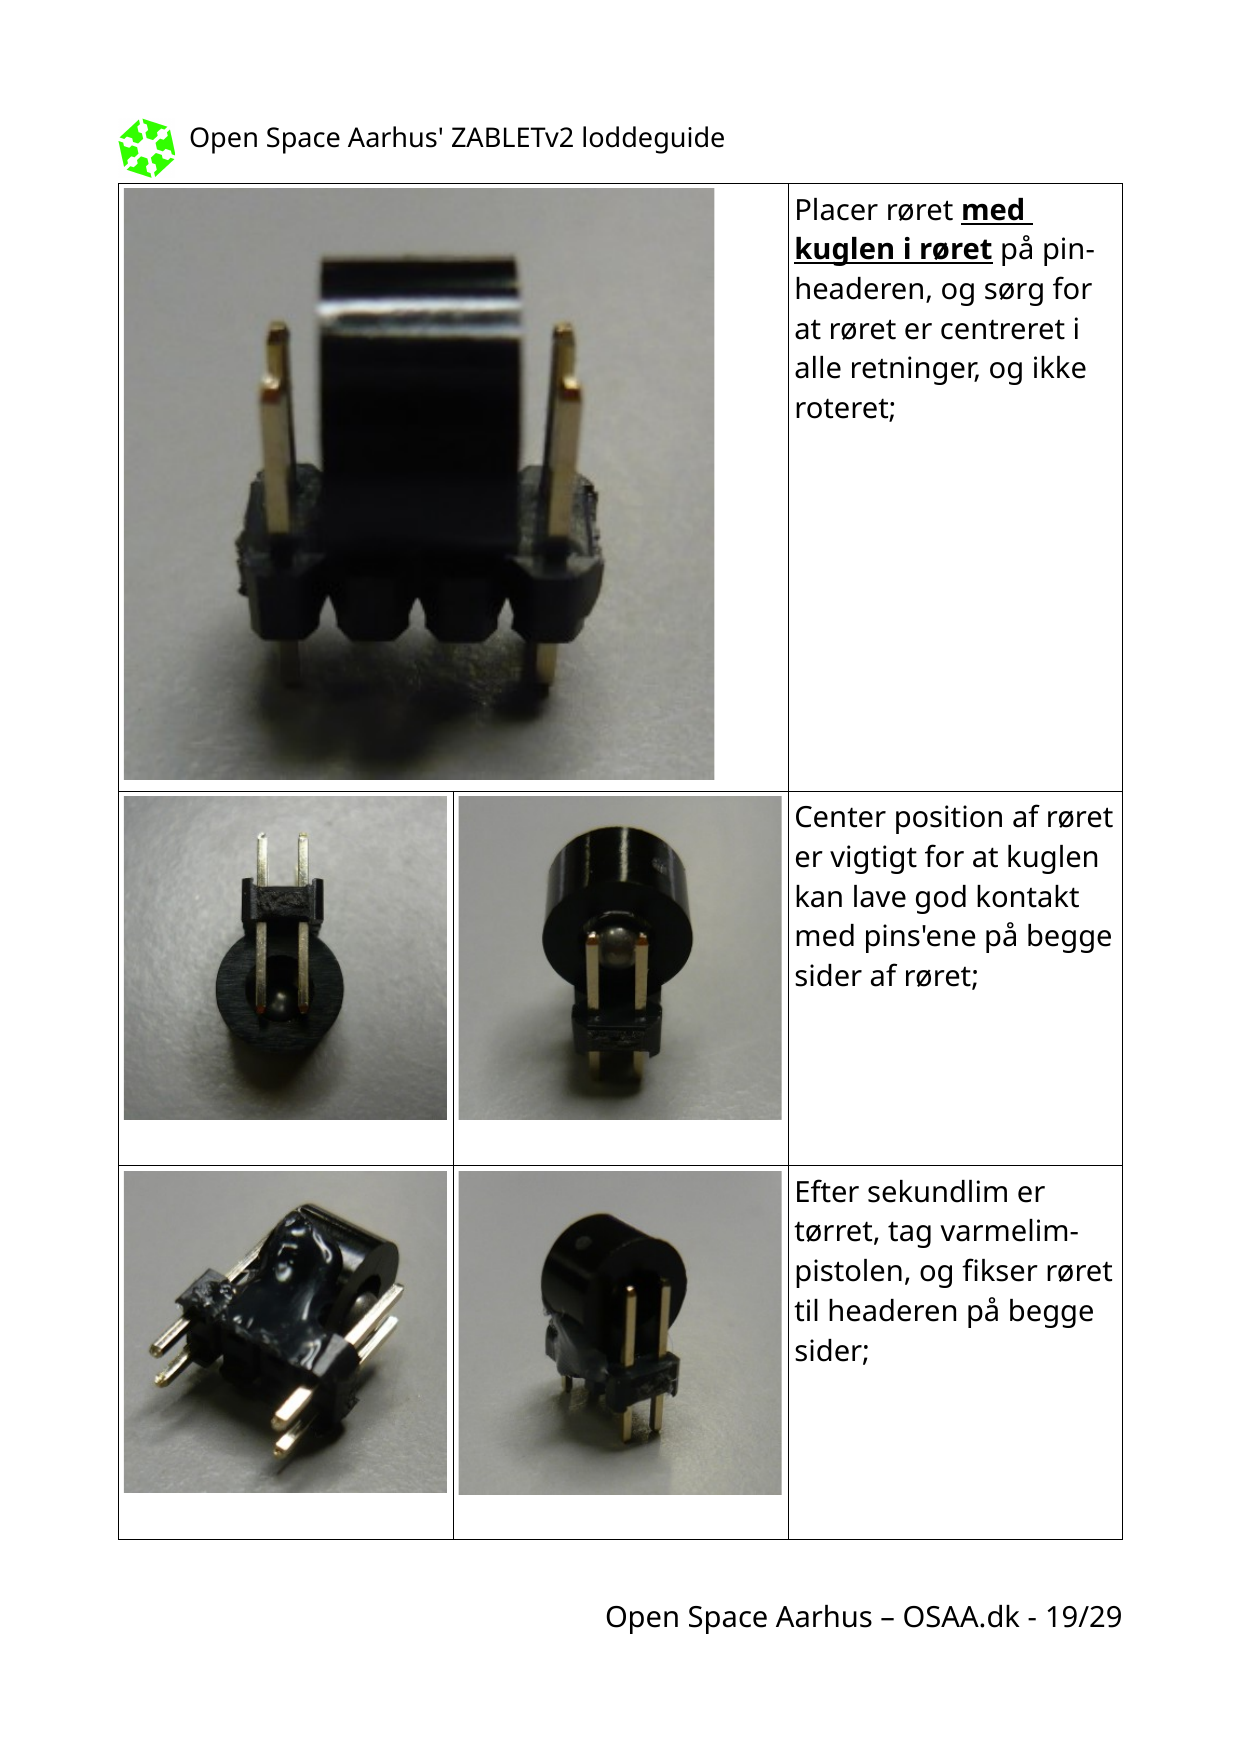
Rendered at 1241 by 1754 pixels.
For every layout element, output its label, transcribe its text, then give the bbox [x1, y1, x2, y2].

picture [118, 118, 175, 178]
table_cell [119, 780, 788, 791]
table_cell [119, 1166, 453, 1538]
table_cell [119, 184, 788, 779]
picture [458, 796, 782, 1120]
picture [123, 796, 447, 1120]
table_cell Placer røret med kuglen i røret på pin-headeren, og sørg for at røret er centreret i alle retninger, og ikke roteret; [789, 184, 1122, 791]
table_cell [119, 792, 453, 1165]
picture [458, 1171, 782, 1495]
picture [123, 1171, 447, 1493]
table_cell [454, 792, 788, 1165]
picture [123, 188, 715, 780]
table_cell Efter sekundlim er tørret, tag varmelim-pistolen, og fikser røret til headeren på begge sider; [789, 1166, 1122, 1538]
table_cell [454, 1166, 788, 1538]
table_cell Center position af røret er vigtigt for at kuglen kan lave god kontakt med pins'ene på begge sider af røret; [789, 792, 1122, 1165]
